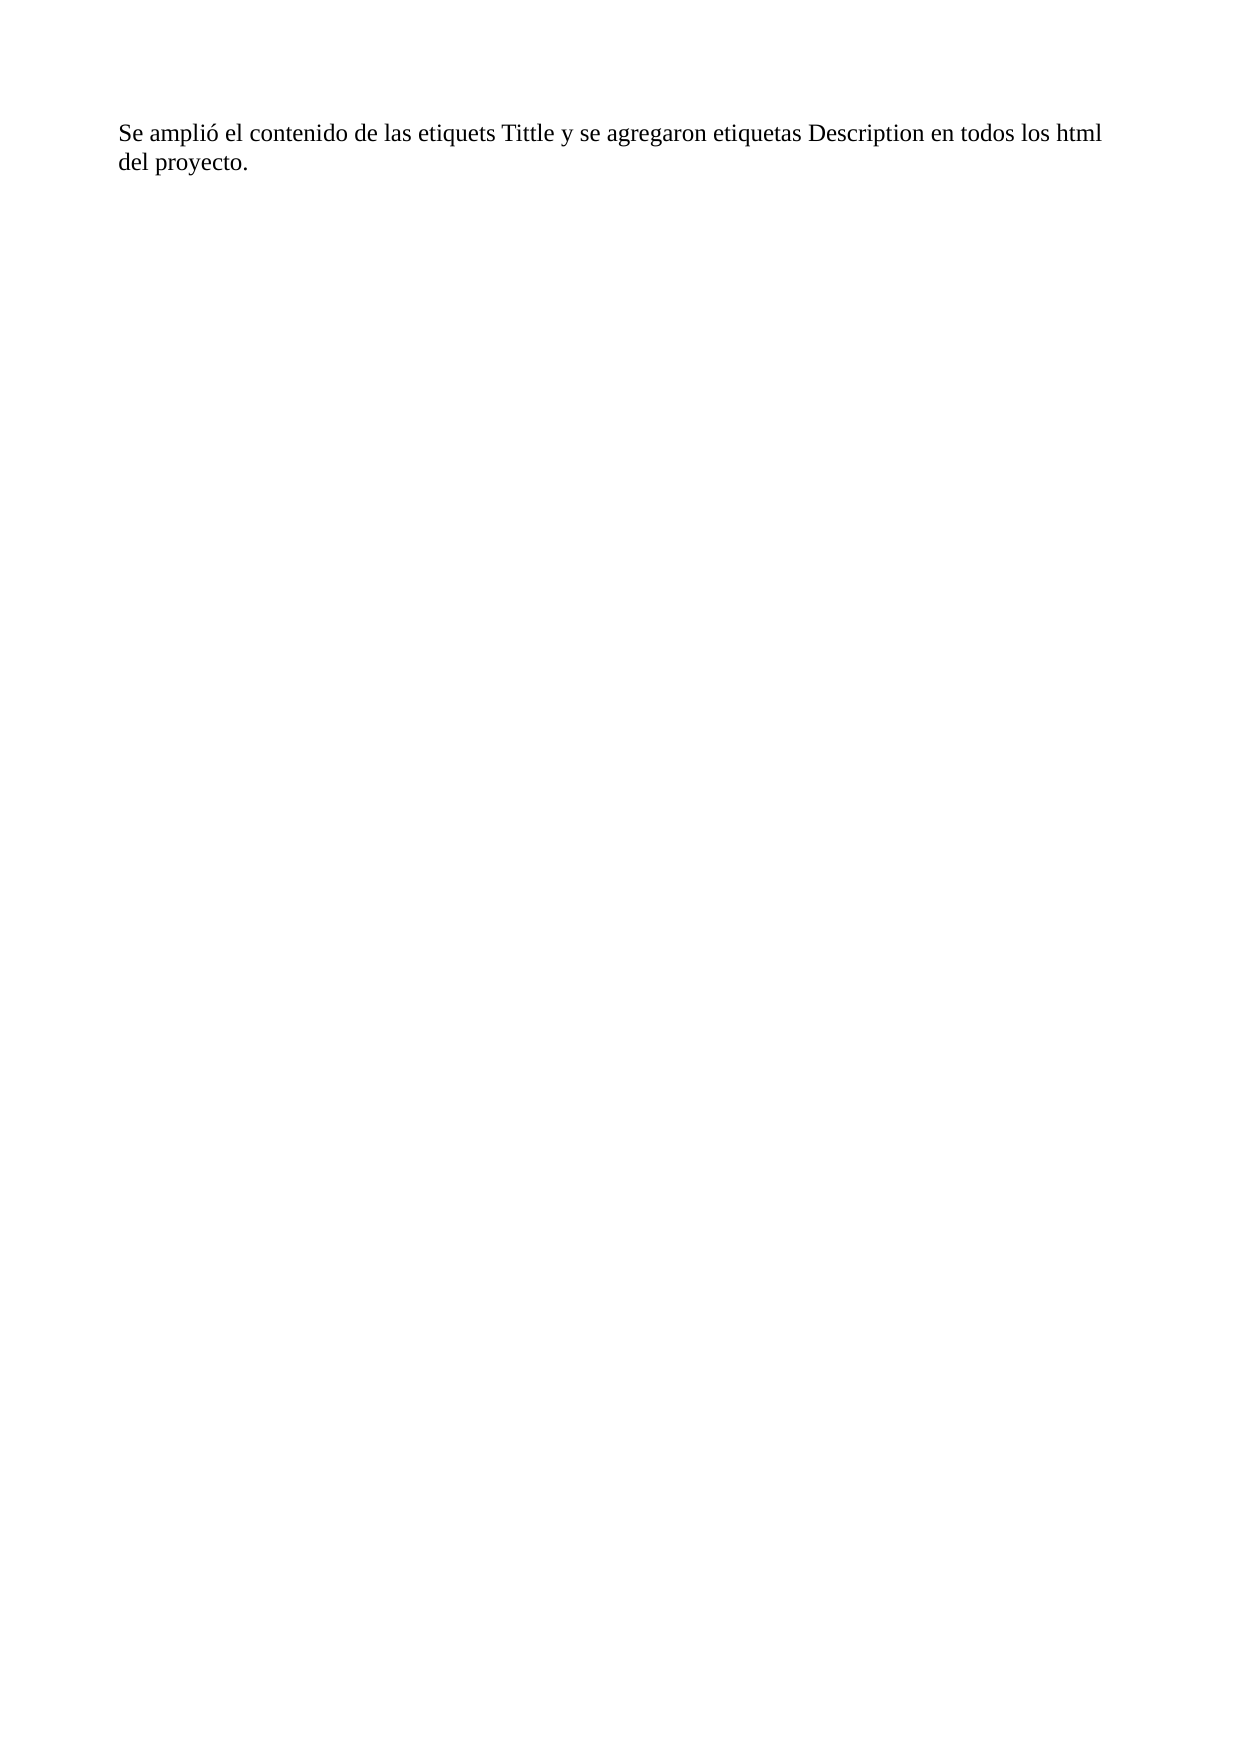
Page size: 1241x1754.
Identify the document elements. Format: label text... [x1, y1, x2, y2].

text Se amplió el contenido de las etiquets Tittle y se agregaron etiquetas Description en todos los html del proyecto. [118, 118, 1122, 176]
